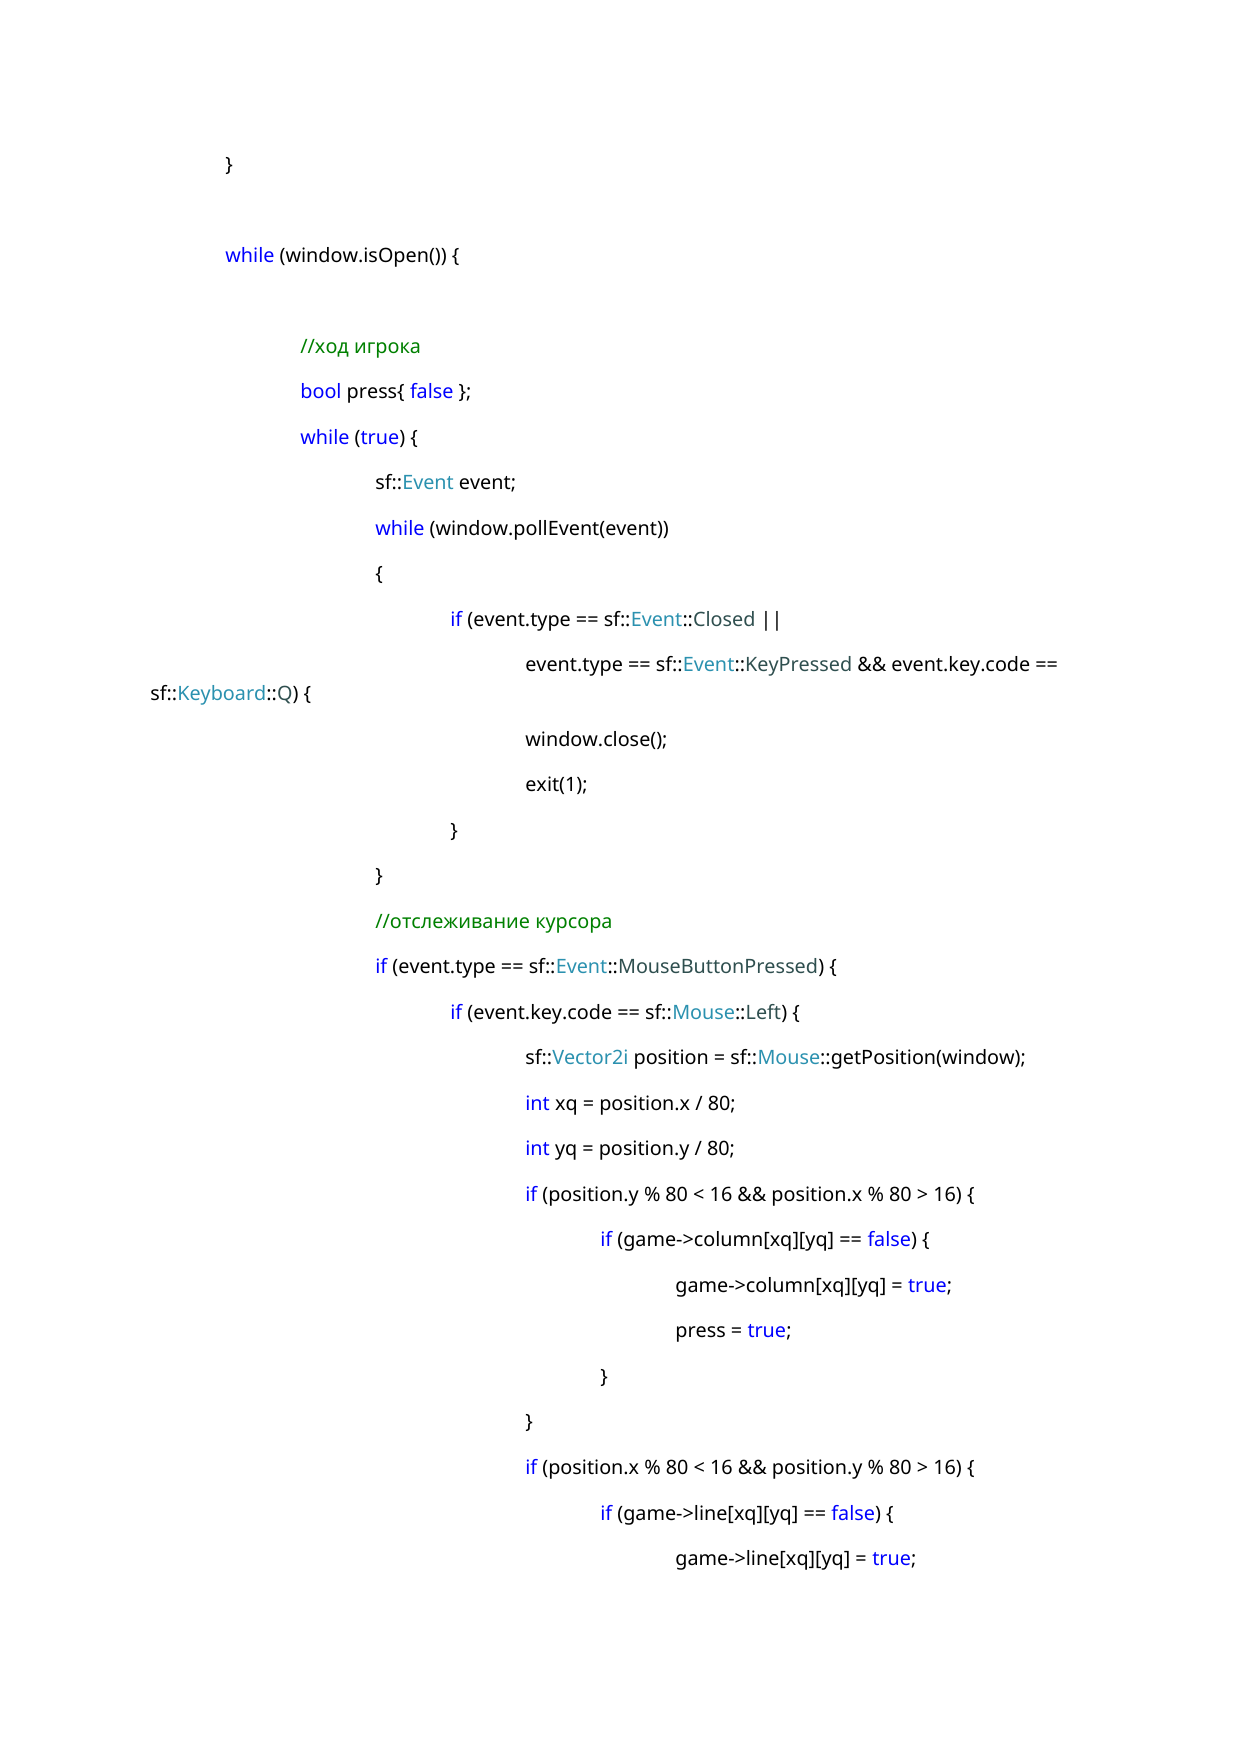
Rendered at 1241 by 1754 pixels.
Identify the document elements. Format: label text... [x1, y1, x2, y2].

text } [150, 150, 1082, 177]
text bool press{ false }; [150, 377, 1082, 404]
text game->column[xq][yq] = true; [150, 1271, 1082, 1298]
text while (window.pollEvent(event)) [150, 514, 1082, 541]
text sf::Vector2i position = sf::Mouse::getPosition(window); [150, 1044, 1082, 1071]
text } [150, 1362, 1082, 1389]
text //ход игрока [150, 332, 1082, 359]
text if (event.type == sf::Event::Closed || [150, 605, 1082, 632]
text } [150, 816, 1082, 843]
text if (game->line[xq][yq] == false) { [150, 1499, 1082, 1526]
text } [150, 862, 1082, 888]
text if (event.key.code == sf::Mouse::Left) { [150, 998, 1082, 1025]
text press = true; [150, 1317, 1082, 1344]
text if (event.type == sf::Event::MouseButtonPressed) { [150, 953, 1082, 979]
text sf::Event event; [150, 468, 1082, 496]
text exit(1); [150, 771, 1082, 797]
text game->line[xq][yq] = true; [150, 1544, 1082, 1571]
text int yq = position.y / 80; [150, 1135, 1082, 1162]
text event.type == sf::Event::KeyPressed && event.key.code == sf::Keyboard::Q) { [150, 651, 1082, 706]
text { [150, 559, 1082, 587]
text while (window.isOpen()) { [150, 241, 1082, 268]
text while (true) { [150, 423, 1082, 450]
text //отслеживание курсора [150, 907, 1082, 934]
text int xq = position.x / 80; [150, 1089, 1082, 1116]
text if (position.y % 80 < 16 && position.x % 80 > 16) { [150, 1180, 1082, 1207]
text } [150, 1408, 1082, 1435]
text if (game->column[xq][yq] == false) { [150, 1226, 1082, 1253]
text if (position.x % 80 < 16 && position.y % 80 > 16) { [150, 1453, 1082, 1480]
text window.close(); [150, 725, 1082, 752]
